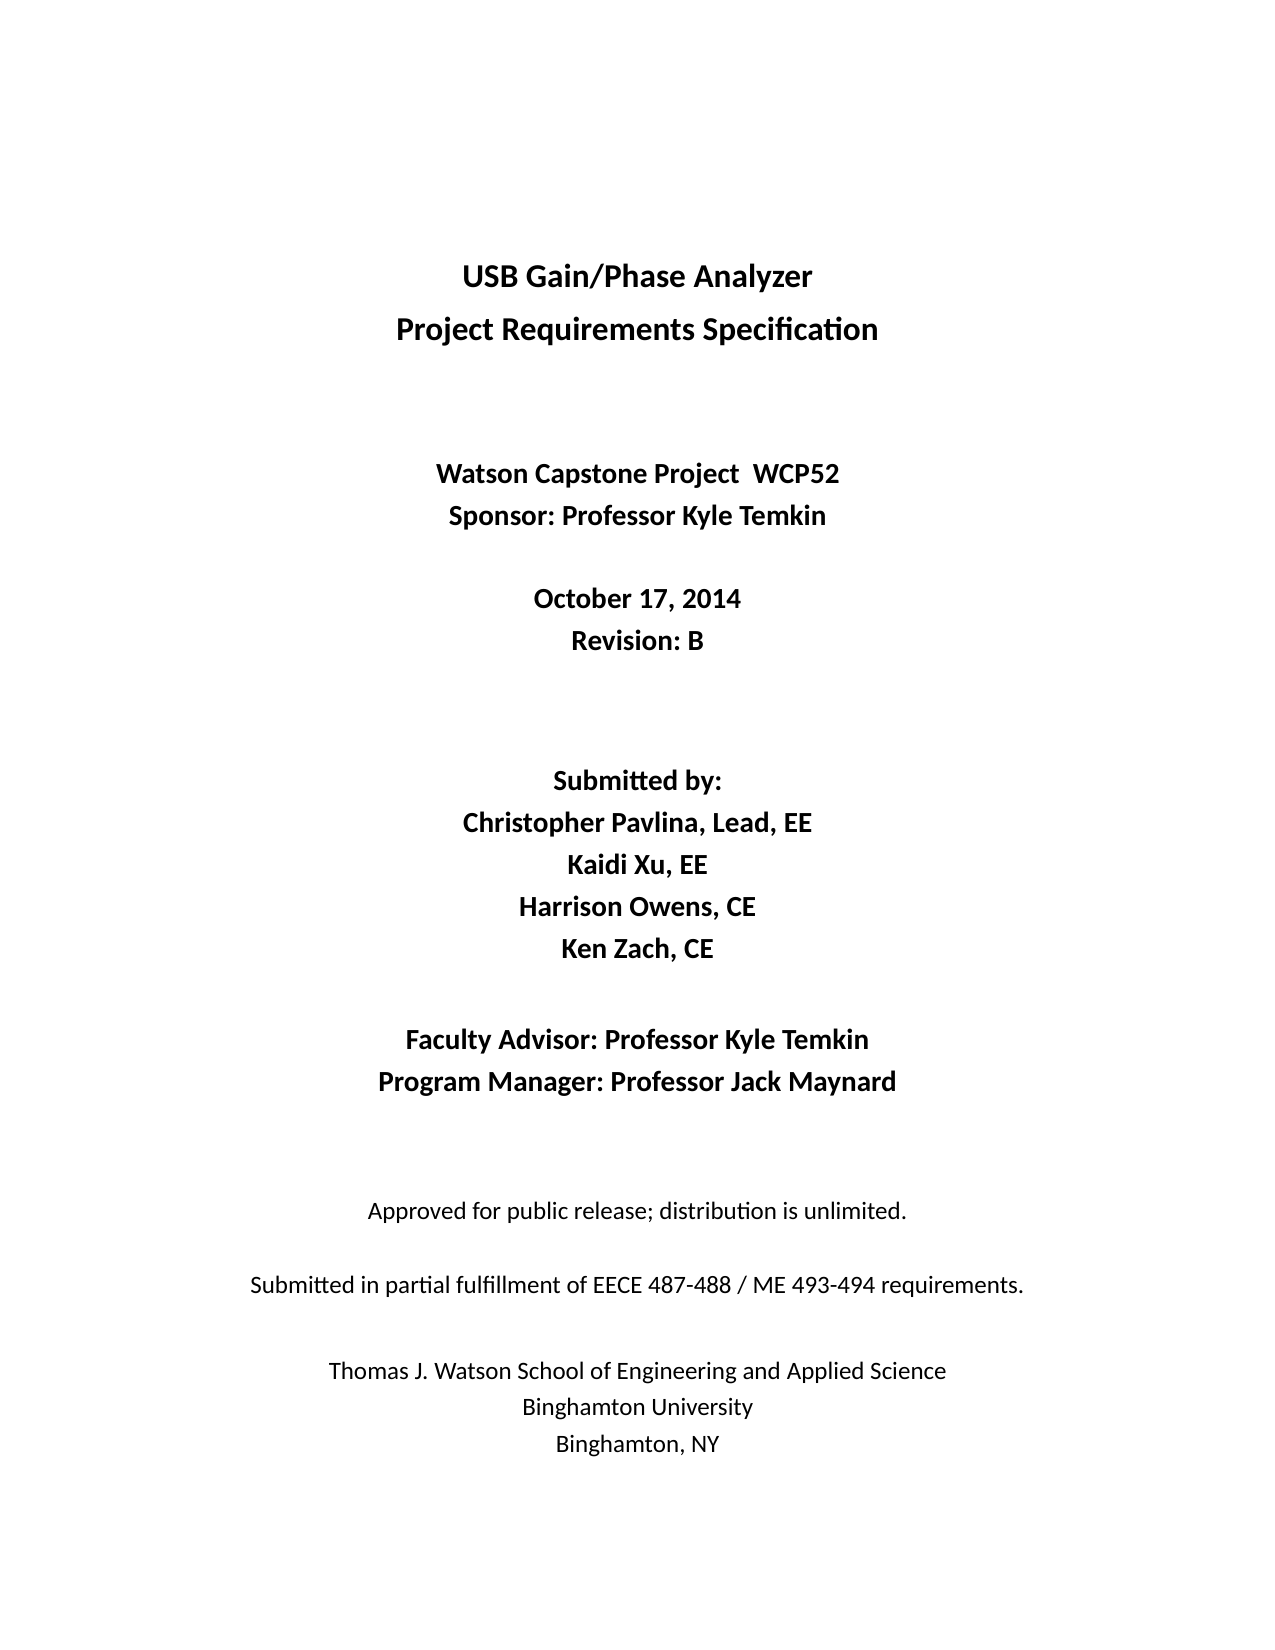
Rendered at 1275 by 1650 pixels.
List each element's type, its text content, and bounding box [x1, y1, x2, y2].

subtitle Kaidi Xu, EE [187, 846, 1087, 882]
subtitle Christopher Pavlina, Lead, EE [187, 804, 1087, 840]
subtitle October 17, 2014 [187, 580, 1087, 616]
subtitle Ken Zach, CE [187, 930, 1087, 965]
title Project Requirements Specification [187, 308, 1087, 348]
subtitle Watson Capstone Project WCP52 [187, 455, 1087, 490]
subtitle Approved for public release; distribution is unlimited. [187, 1195, 1087, 1226]
subtitle Thomas J. Watson School of Engineering and Applied Science [187, 1355, 1087, 1385]
subtitle Sponsor: Professor Kyle Temkin [187, 497, 1087, 532]
subtitle Binghamton University [187, 1392, 1087, 1422]
subtitle Submitted in partial fulfillment of EECE 487-488 / ME 493-494 requirements. [187, 1269, 1087, 1299]
subtitle Program Manager: Professor Jack Maynard [187, 1063, 1087, 1098]
subtitle Revision: B [187, 622, 1087, 658]
subtitle Binghamton, NY [187, 1428, 1087, 1459]
subtitle Submitted by: [187, 762, 1087, 798]
subtitle Harrison Owens, CE [187, 888, 1087, 923]
subtitle Faculty Advisor: Professor Kyle Temkin [187, 1021, 1087, 1056]
title USB Gain/Phase Analyzer [187, 254, 1087, 295]
